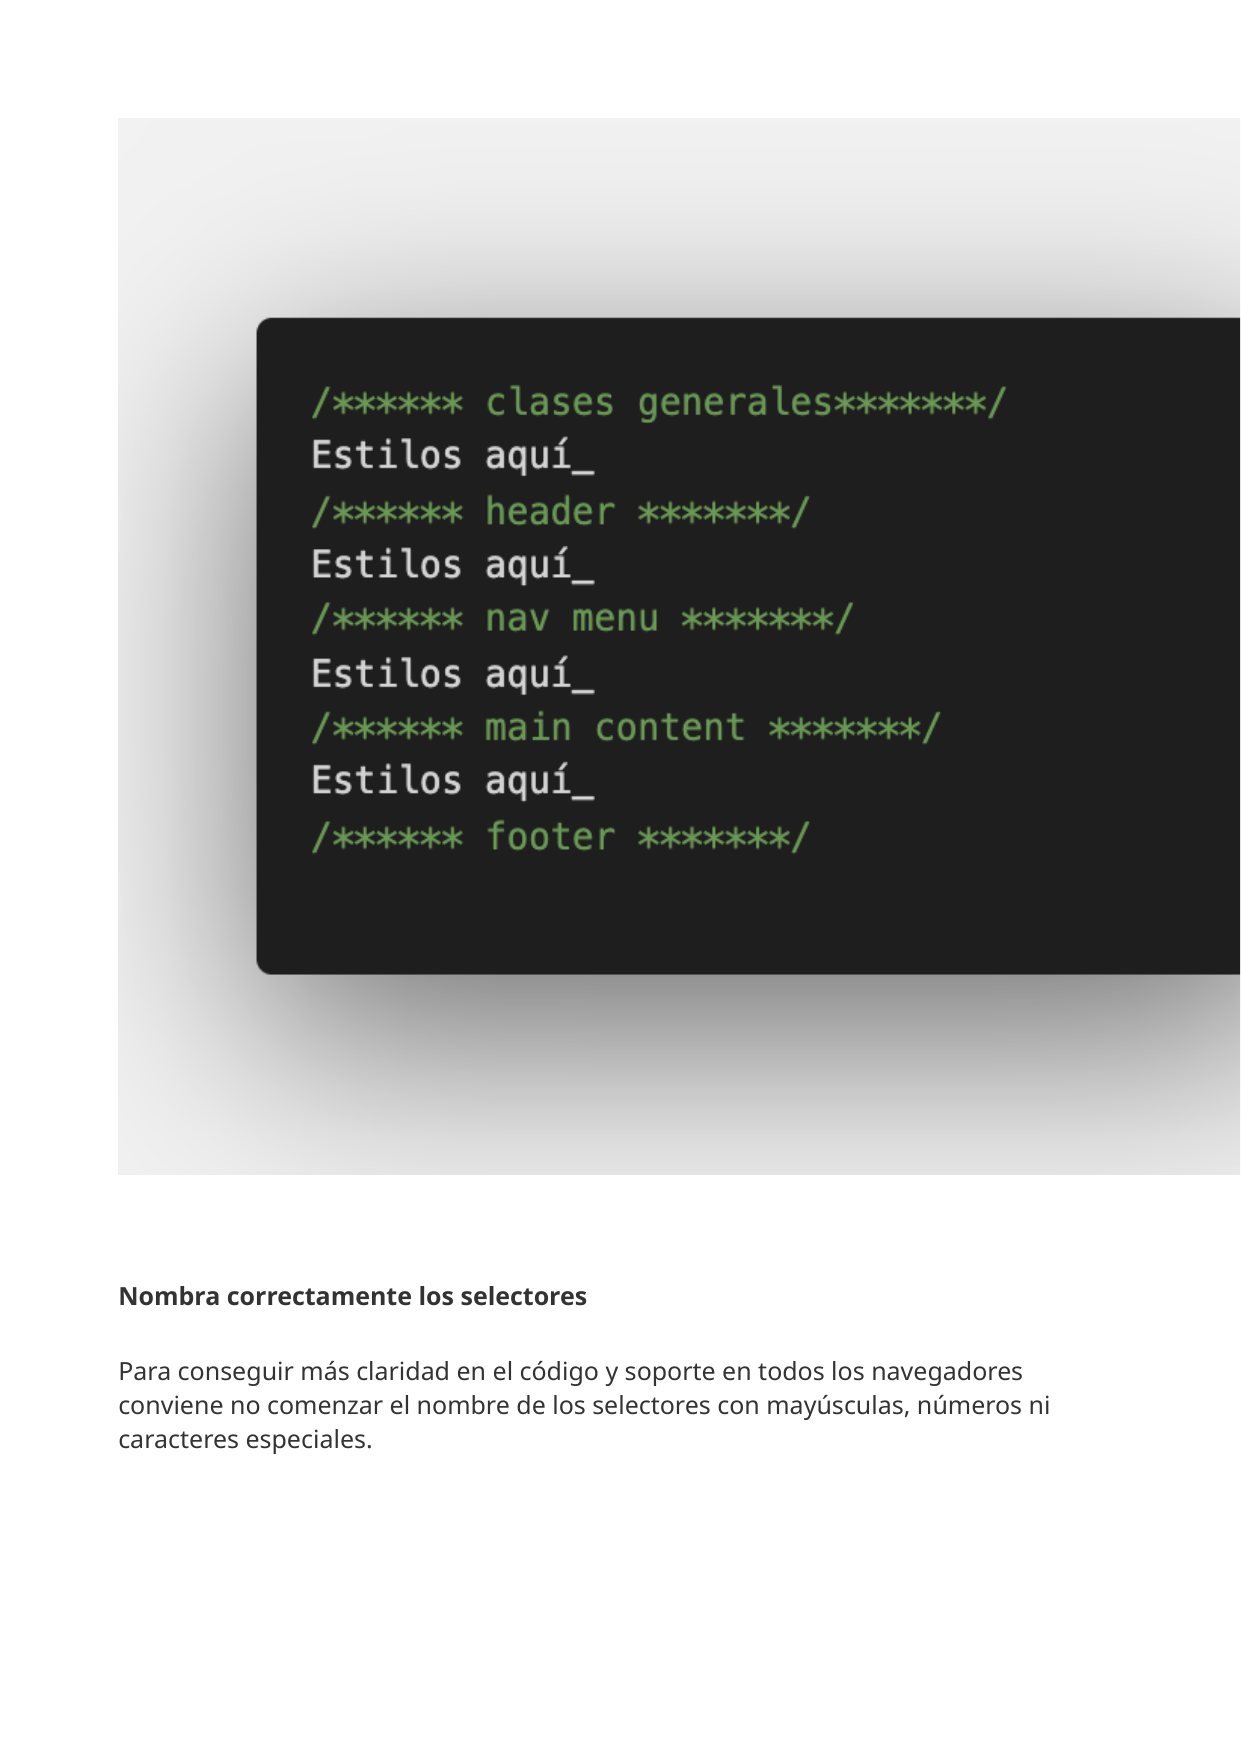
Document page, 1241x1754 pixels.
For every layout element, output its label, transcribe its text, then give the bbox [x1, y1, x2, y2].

text Para conseguir más claridad en el código y soporte en todos los navegadores conviene no comenzar el nombre de los selectores con mayúsculas, números ni caracteres especiales. [118, 1353, 1122, 1456]
subtitle Nombra correctamente los selectores [118, 1279, 1122, 1313]
picture [118, 118, 1241, 1175]
